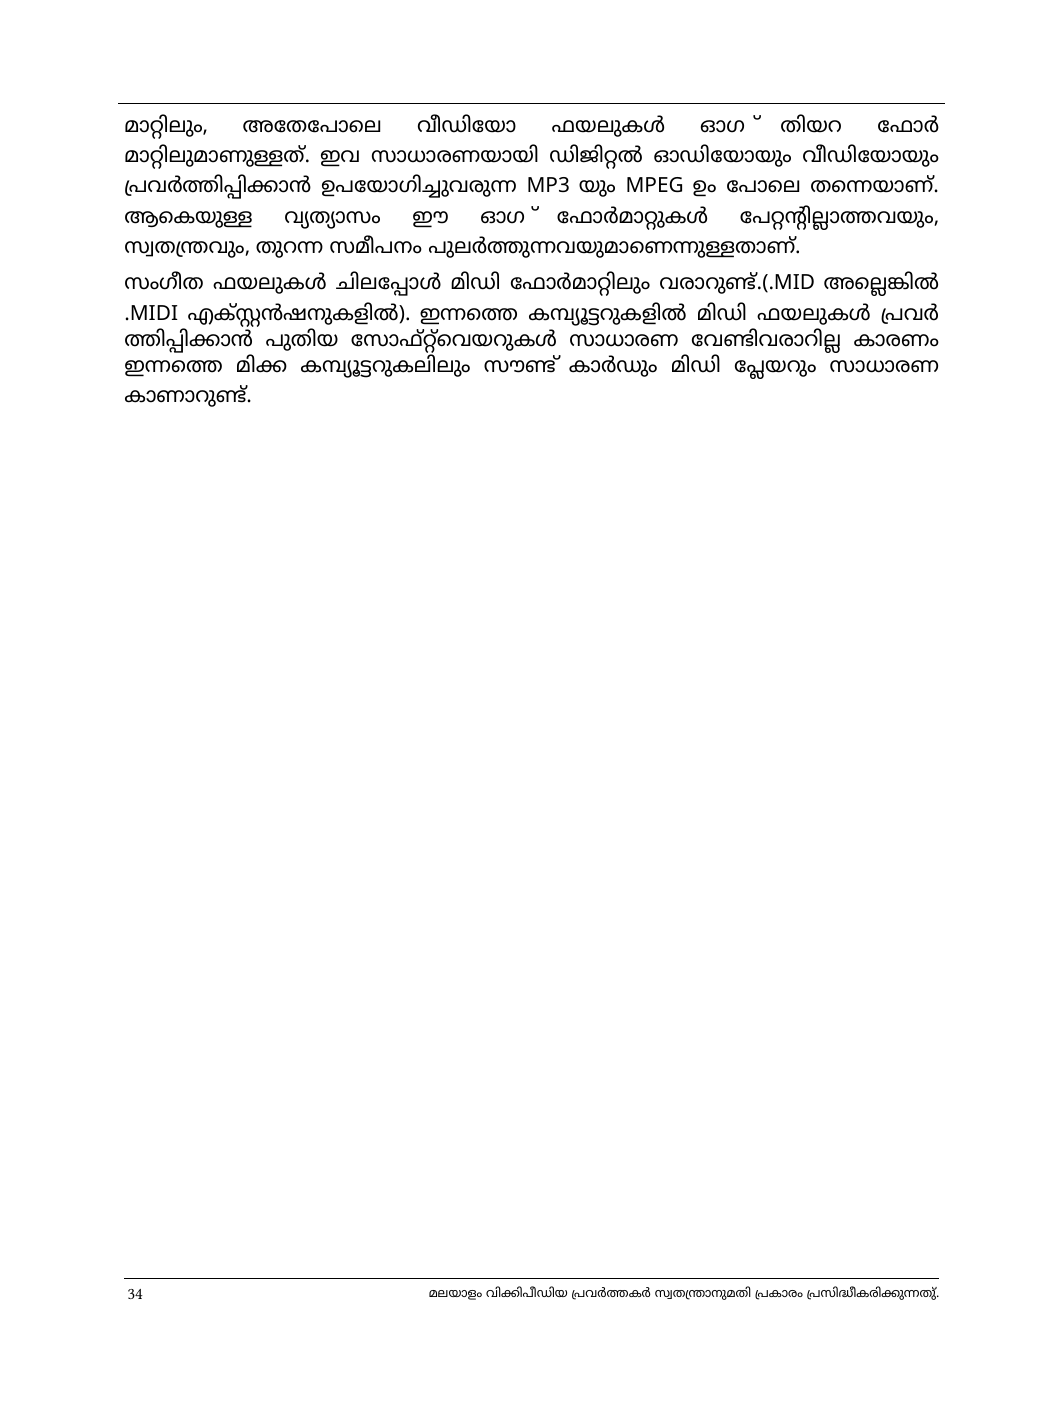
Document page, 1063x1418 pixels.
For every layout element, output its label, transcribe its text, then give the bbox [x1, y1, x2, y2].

text സംഗീത ഫയലുകള്‍ ചിലപ്പോള്‍ മിഡി ഫോര്‍മാറ്റിലും വരാറുണ്ട്.(.MID അല്ലെങ്കില്‍ .MIDI എക്സ്റ്റന്‍ഷനുകളില്‍). ഇന്നത്തെ കമ്പ്യൂട്ടറുകളില്‍ മിഡി ഫയലുകള്‍ പ്രവര്‍ത്തിപ്പിക്കാന്‍ പുതിയ സോഫ്റ്റ്‌വെയറുകള്‍ സാധാരണ വേണ്ടിവരാറില്ല കാരണം ഇന്നത്തെ മിക്ക കമ്പ്യൂട്ടറുകലിലും സൗണ്ട് കാര്‍ഡും മിഡി പ്ലേയറും സാധാരണ കാണാറുണ്ട്. [124, 267, 939, 410]
text മാറ്റിലും, അതേപോലെ വീഡിയോ ഫയലുകള്‍ ഓഗ് തിയറ ഫോര്‍മാറ്റിലുമാണുള്ളത്. ഇവ സാധാരണയായി ഡിജിറ്റല്‍ ഓഡിയോയും വീഡിയോയും പ്രവര്‍ത്തിപ്പിക്കാന്‍ ഉപയോഗിച്ചുവരുന്ന MP3 യും MPEG ഉം പോലെ തന്നെയാണ്. ആകെയുള്ള വ്യത്യാസം ഈ ഓഗ് ഫോര്‍മാറ്റുകള്‍ പേറ്റന്റില്ലാത്തവയും, സ്വതന്ത്രവും, തുറന്ന സമീപനം പുലര്‍ത്തുന്നവയുമാണെന്നുള്ളതാണ്. [124, 110, 939, 261]
